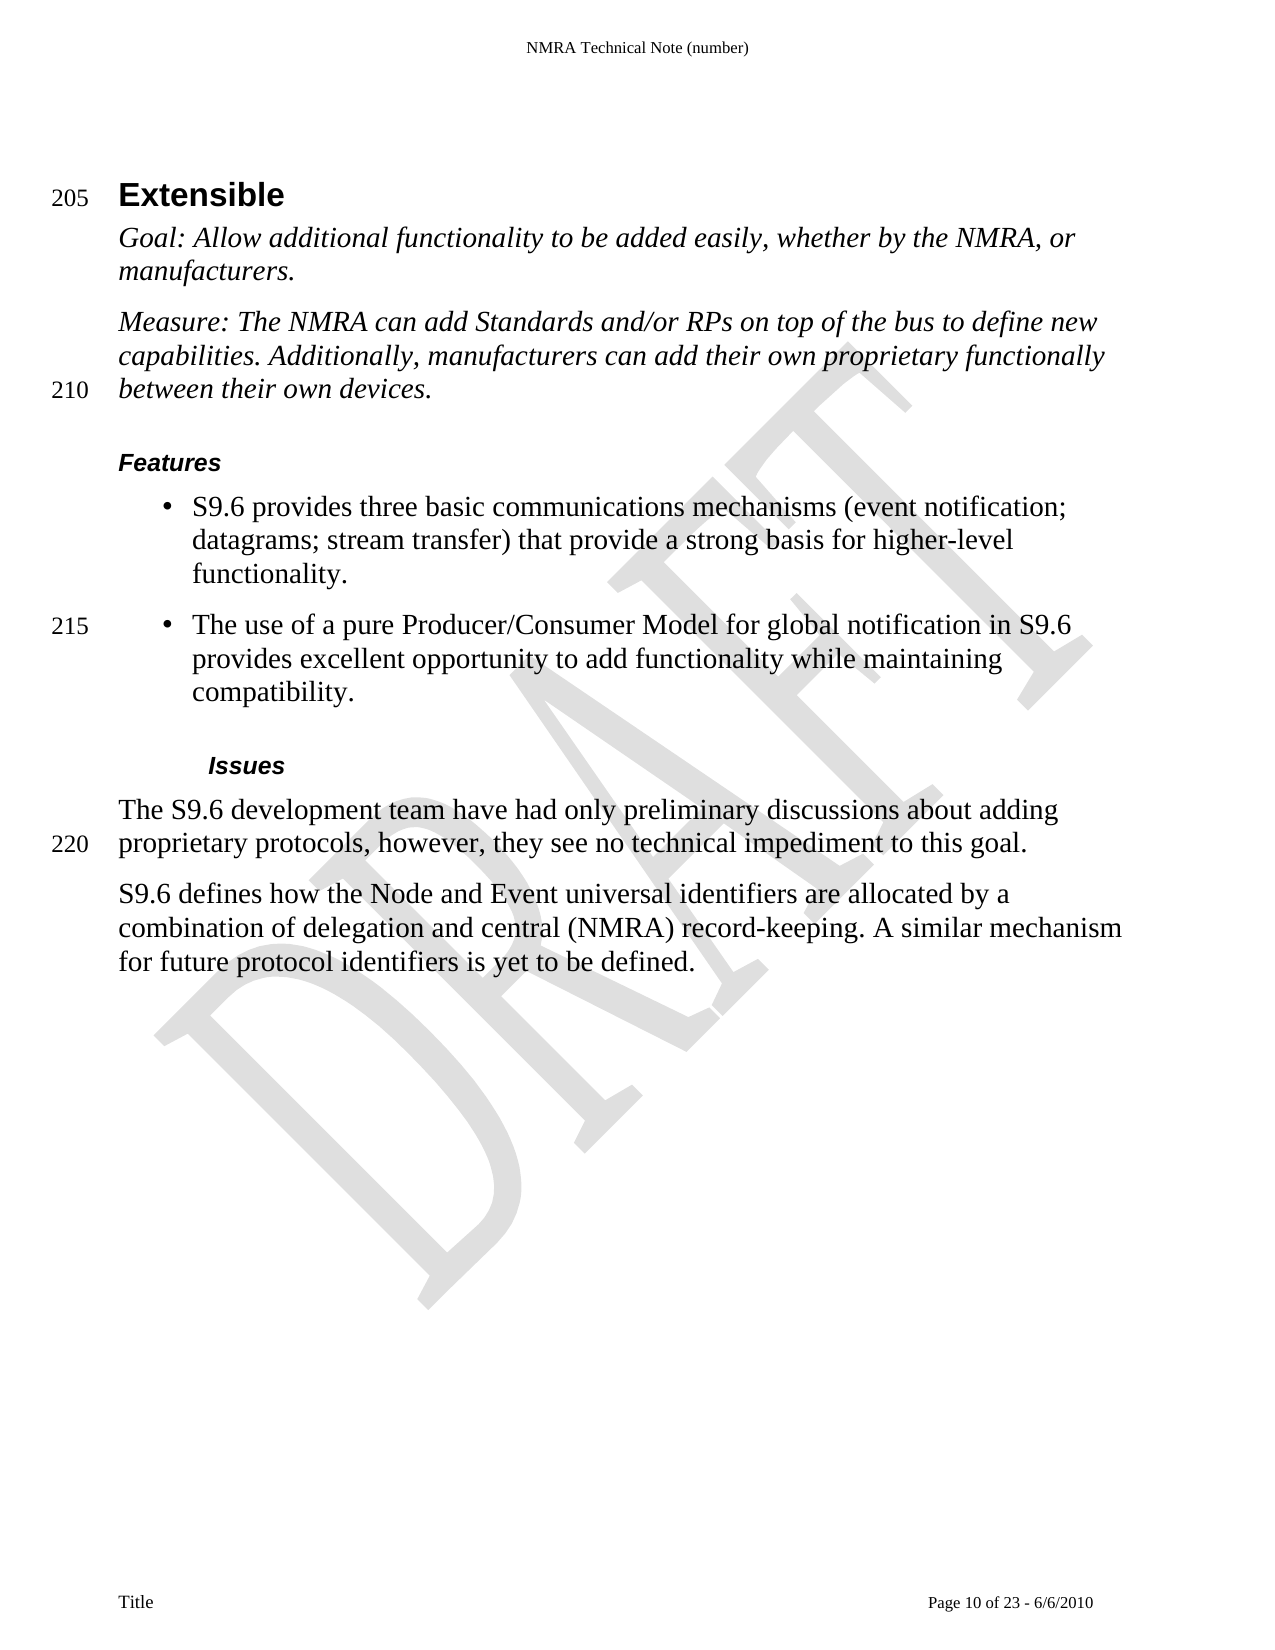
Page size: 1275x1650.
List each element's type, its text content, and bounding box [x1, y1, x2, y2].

subtitle Extensible [118, 175, 1157, 213]
text The S9.6 development team have had only preliminary discussions about adding proprietary protocols, however, they see no technical impediment to this goal. [368, 828, 469, 859]
text The S9.6 development team have had only preliminary discussions about adding proprietary protocols, however, they see no technical impediment to this goal. [609, 792, 695, 856]
list The use of a pure Producer/Consumer Model for global notification in S9.6 provides excellent opportunity to add functionality while maintaining compatibility. [710, 607, 818, 675]
text The S9.6 development team have had only preliminary discussions about adding proprietary protocols, however, they see no technical impediment to this goal. [733, 792, 1157, 859]
text S9.6 defines how the Node and Event universal identifiers are allocated by a combination of delegation and central (NMRA) record-keeping. A similar mechanism for future protocol identifiers is yet to be defined. [670, 877, 1157, 977]
list The use of a pure Producer/Consumer Model for global notification in S9.6 provides excellent opportunity to add functionality while maintaining compatibility. [162, 607, 768, 708]
text Goal: Allow additional functionality to be added easily, whether by the NMRA, or manufacturers. [118, 220, 1157, 287]
list S9.6 provides three basic communications mechanisms (event notification; datagrams; stream transfer) that provide a strong basis for higher-level functionality. [893, 489, 1157, 589]
subtitle Features [118, 448, 740, 476]
subtitle [581, 751, 658, 779]
subtitle [757, 448, 837, 476]
text The S9.6 development team have had only preliminary discussions about adding proprietary protocols, however, they see no technical impediment to this goal. [118, 792, 635, 859]
list S9.6 provides three basic communications mechanisms (event notification; datagrams; stream transfer) that provide a strong basis for higher-level functionality. [665, 489, 950, 589]
list The use of a pure Producer/Consumer Model for global notification in S9.6 provides excellent opportunity to add functionality while maintaining compatibility. [1011, 607, 1157, 708]
subtitle [672, 751, 839, 779]
subtitle [852, 448, 1157, 476]
text S9.6 defines how the Node and Event universal identifiers are allocated by a combination of delegation and central (NMRA) record-keeping. A similar mechanism for future protocol identifiers is yet to be defined. [525, 877, 716, 977]
text S9.6 defines how the Node and Event universal identifiers are allocated by a combination of delegation and central (NMRA) record-keeping. A similar mechanism for future protocol identifiers is yet to be defined. [383, 877, 515, 977]
list S9.6 provides three basic communications mechanisms (event notification; datagrams; stream transfer) that provide a strong basis for higher-level functionality. [162, 489, 699, 589]
subtitle [854, 751, 1157, 779]
subtitle Issues [118, 751, 580, 779]
text Measure: The NMRA can add Standards and/or RPs on top of the bus to define new capabilities. Additionally, manufacturers can add their own proprietary functionally between their own devices. [118, 304, 1157, 405]
text S9.6 defines how the Node and Event universal identifiers are allocated by a combination of delegation and central (NMRA) record-keeping. A similar mechanism for future protocol identifiers is yet to be defined. [118, 877, 440, 977]
list The use of a pure Producer/Consumer Model for global notification in S9.6 provides excellent opportunity to add functionality while maintaining compatibility. [798, 607, 1033, 708]
